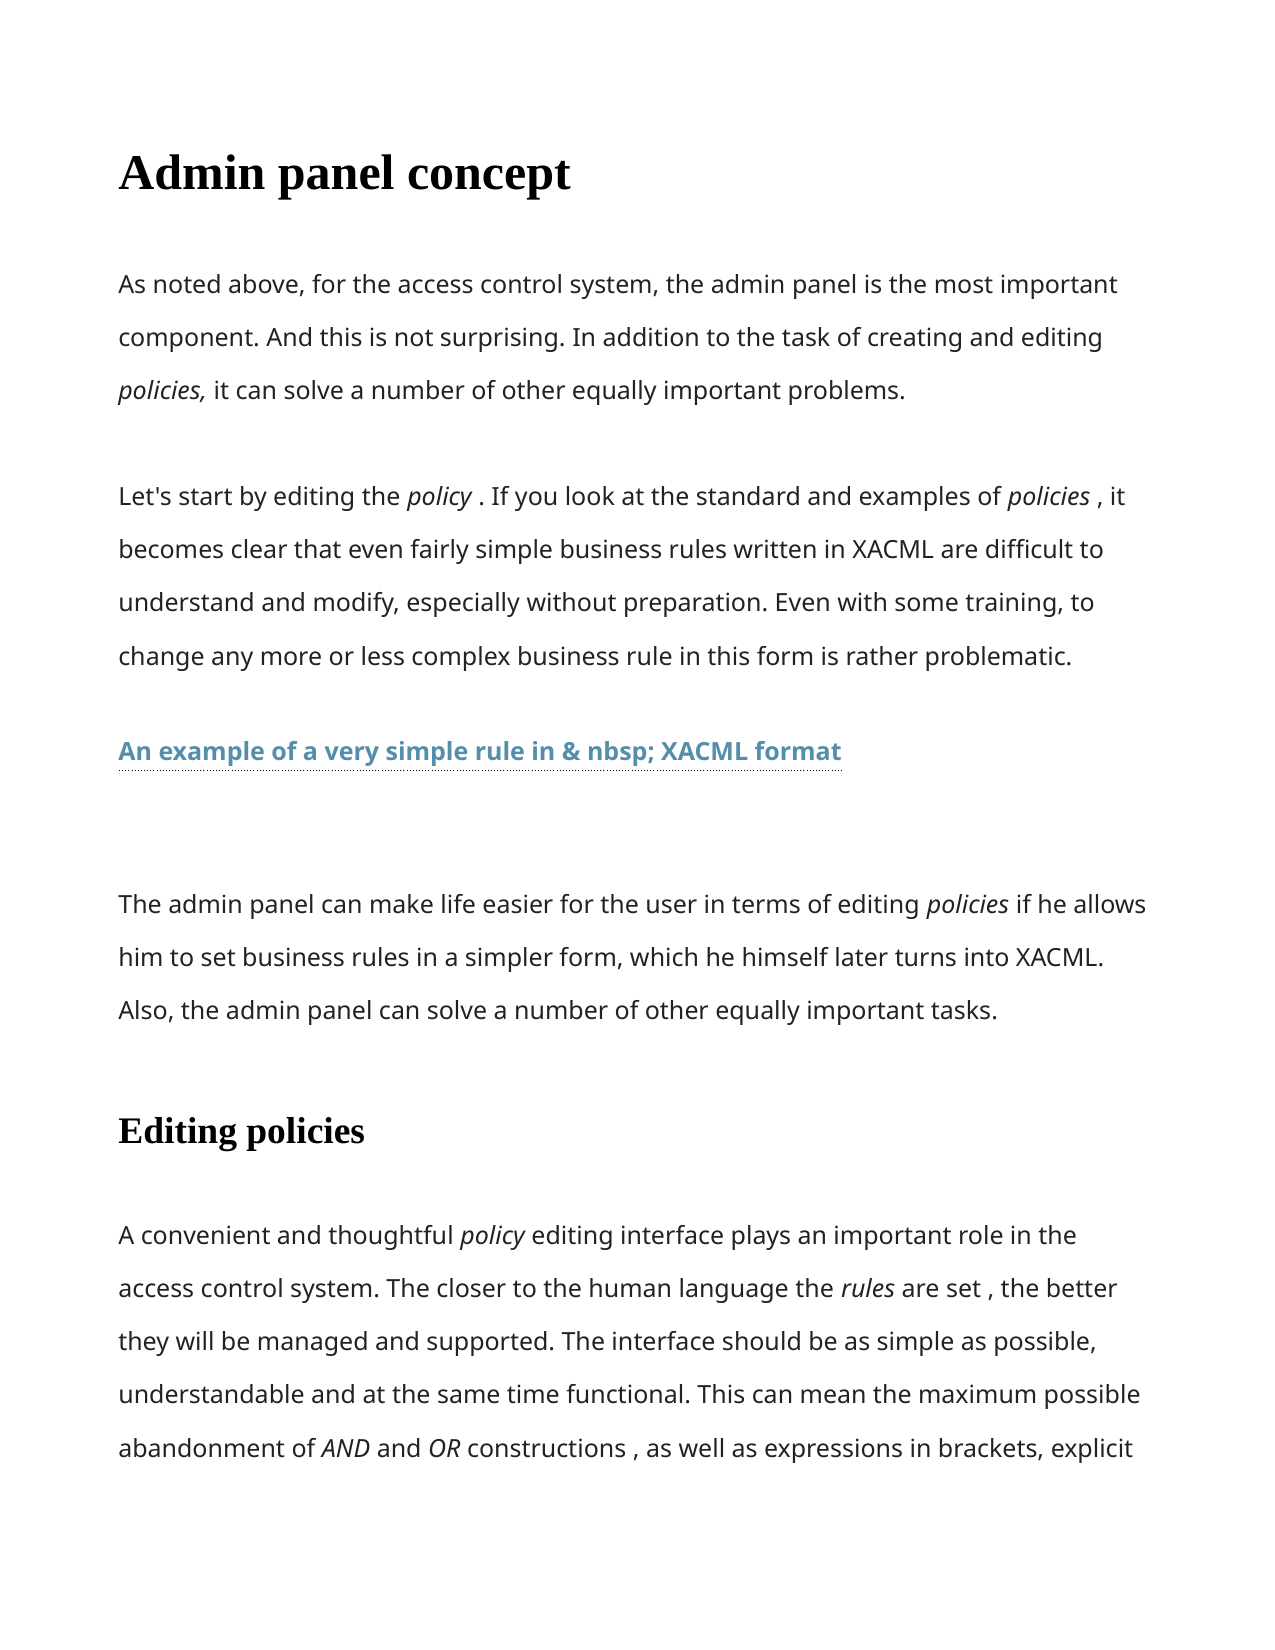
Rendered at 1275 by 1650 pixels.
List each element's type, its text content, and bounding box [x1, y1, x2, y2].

text As noted above, for the access control system, the admin panel is the most important component. And this is not surprising. In addition to the task of creating and editing policies, it can solve a number of other equally important problems. Let's start by editing the policy . If you look at the standard and examples of policies , it becomes clear that even fairly simple business rules written in XACML are difficult to understand and modify, especially without preparation. Even with some training, to change any more or less complex business rule in this form is rather problematic. [118, 213, 1157, 672]
text The admin panel can make life easier for the user in terms of editing policies if he allows him to set business rules in a simpler form, which he himself later turns into XACML. Also, the admin panel can solve a number of other equally important tasks. [118, 833, 1157, 1027]
subtitle Editing policies [118, 1109, 1157, 1152]
text A convenient and thoughtful policy editing interface plays an important role in the access control system. The closer to the human language the rules are set , the better they will be managed and supported. The interface should be as simple as possible, understandable and at the same time functional. This can mean the maximum possible abandonment of AND and OR constructions , as well as expressions in brackets, explicit [118, 1164, 1157, 1464]
text An example of a very simple rule in & nbsp; XACML format [118, 733, 1157, 771]
subtitle Admin panel concept [118, 143, 1157, 201]
